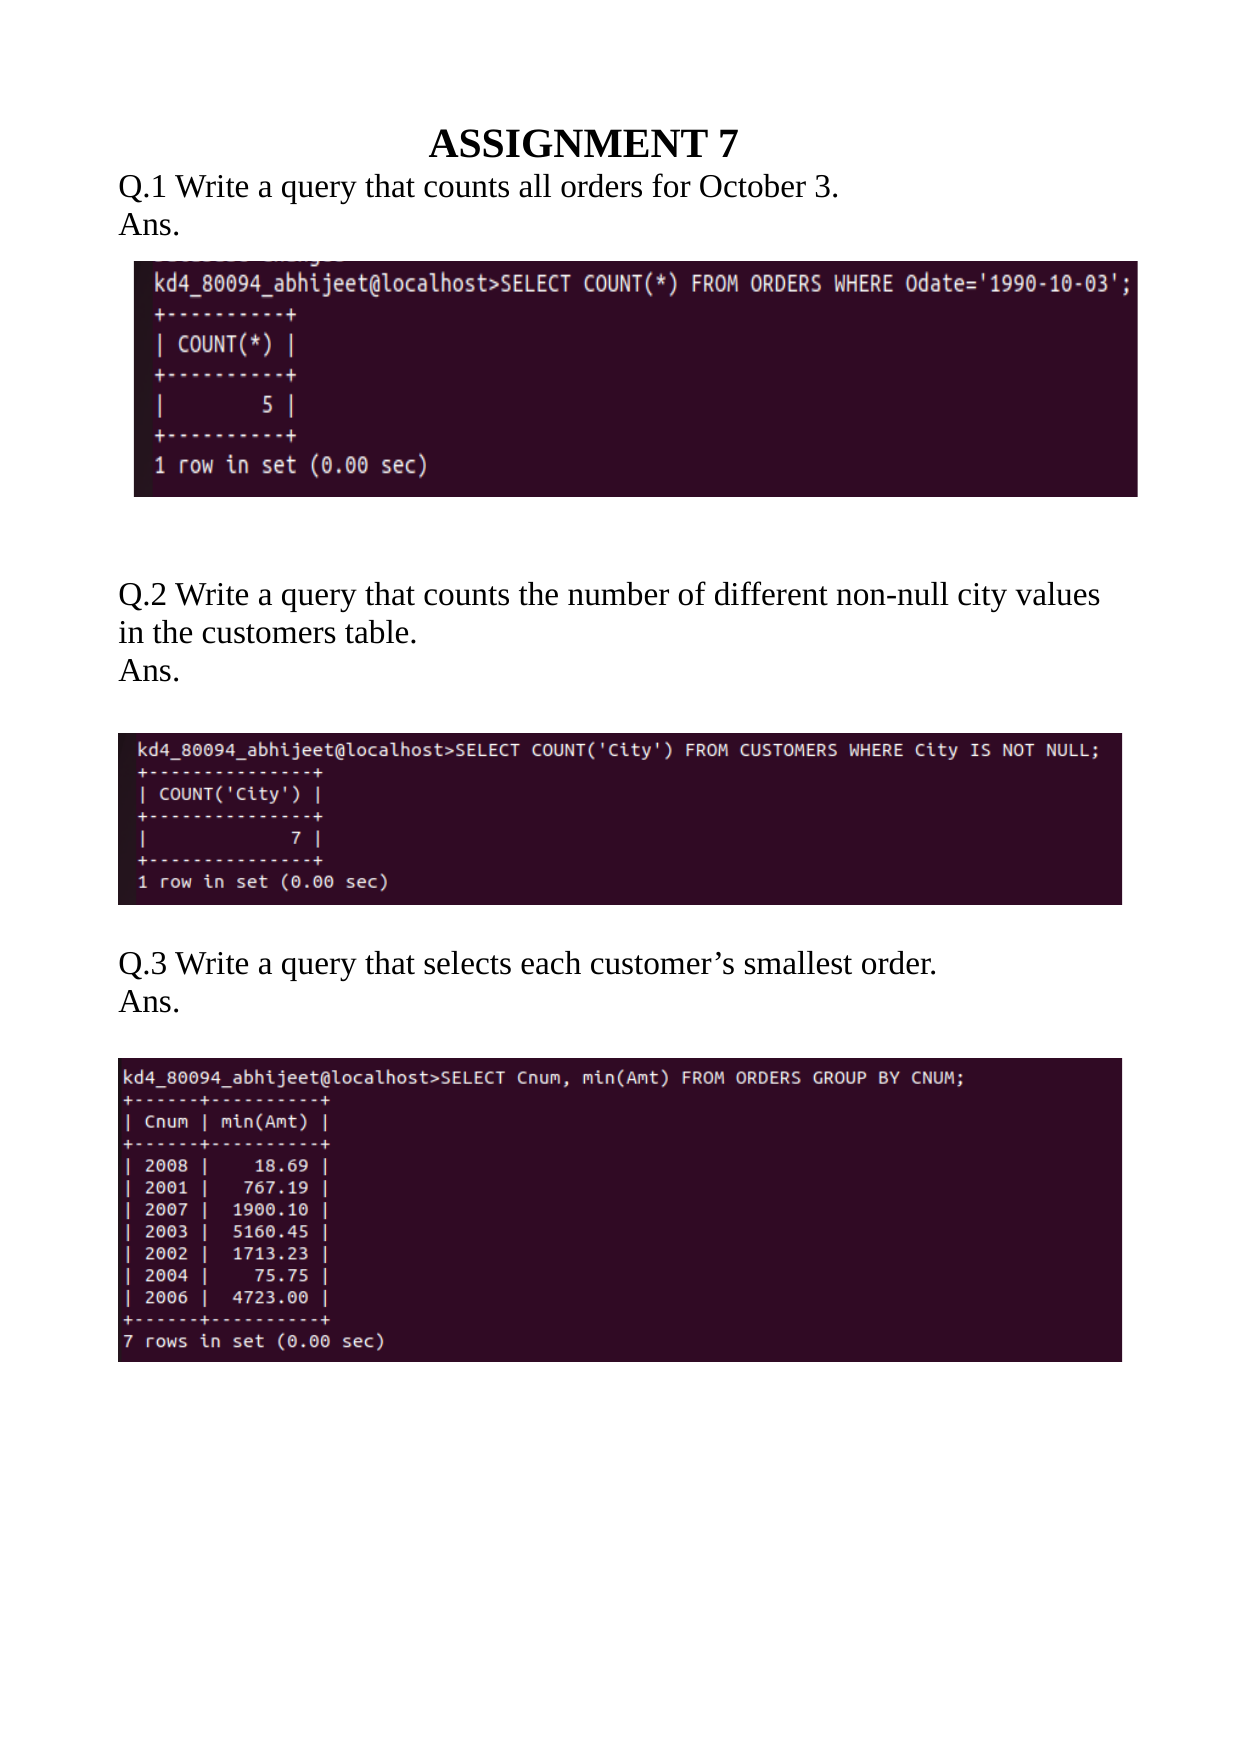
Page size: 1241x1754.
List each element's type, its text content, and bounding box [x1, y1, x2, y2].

picture [118, 1058, 1123, 1362]
text Ans. [118, 204, 1122, 243]
text Ans. [118, 650, 1122, 689]
text ASSIGNMENT 7 [118, 118, 1122, 166]
text Q.3 Write a query that selects each customer’s smallest order. [118, 943, 1122, 981]
picture [118, 733, 1123, 905]
text Q.2 Write a query that counts the number of different non-null city values in the customers table. [118, 574, 1122, 650]
picture [133, 261, 1138, 497]
text Q.1 Write a query that counts all orders for October 3. [118, 166, 1122, 204]
text Ans. [118, 981, 1122, 1020]
